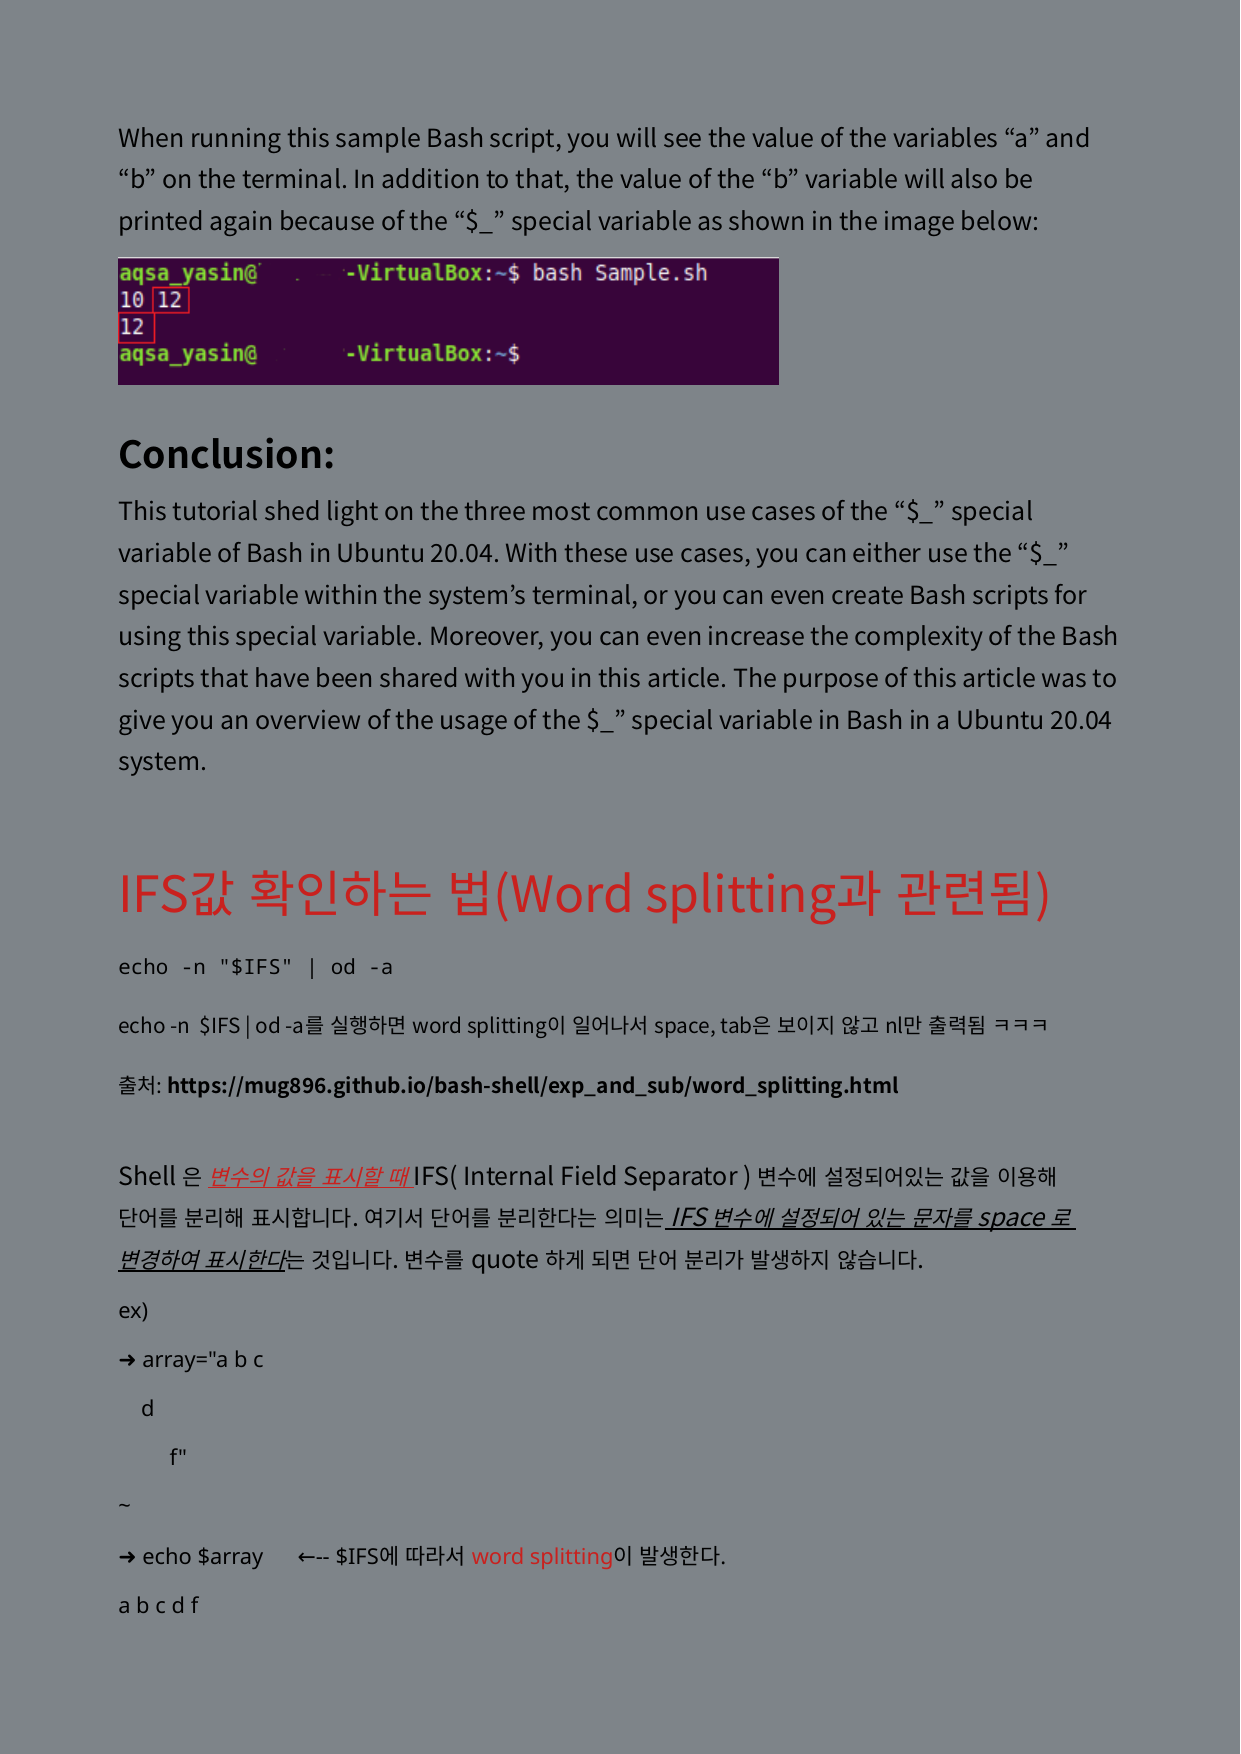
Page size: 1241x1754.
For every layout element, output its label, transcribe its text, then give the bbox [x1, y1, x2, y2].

text ➜ echo $array ←-- $IFS에 따라서 word splitting이 발생한다. [118, 1539, 1122, 1571]
text IFS값 확인하는 법(Word splitting과 관련됨) [118, 854, 1122, 927]
text a b c d f [118, 1590, 1122, 1620]
text This tutorial shed light on the three most common use cases of the “$_” special variable of Bash in Ubuntu 20.04. With these use cases, you can either use the “$_” special variable within the system’s terminal, or you can even create Bash scripts for using this special variable. Moreover, you can even increase the complexity of the Bash scripts that have been shared with you in this article. The purpose of this article was to give you an overview of the usage of the $_” special variable in Bash in a Ubuntu 20.04 system. [118, 492, 1122, 778]
text echo -n $IFS | od -a를 실행하면 word splitting이 일어나서 space, tab은 보이지 않고 nl만 출력됨 ㅋㅋㅋ [118, 1009, 1122, 1039]
text 출처: https://mug896.github.io/bash-shell/exp_and_sub/word_splitting.html [118, 1069, 1122, 1100]
text Shell 은 변수의 값을 표시할 때 IFS( Internal Field Separator ) 변수에 설정되어있는 값을 이용해 단어를 분리해 표시합니다. 여기서 단어를 분리한다는 의미는 IFS 변수에 설정되어 있는 문자를 space 로 변경하여 표시한다는 것입니다. 변수를 quote 하게 되면 단어 분리가 발생하지 않습니다. [118, 1156, 1122, 1276]
picture [118, 257, 779, 385]
text d [118, 1393, 1122, 1423]
subtitle Conclusion: [118, 425, 1122, 479]
text f" [118, 1442, 1122, 1472]
text echo -n "$IFS" | od -a [118, 952, 1122, 981]
text When running this sample Bash script, you will see the value of the variables “a” and “b” on the terminal. In addition to that, the value of the “b” variable will also be printed again because of the “$_” special variable as shown in the image below: [118, 118, 1122, 238]
text ~ [118, 1491, 1122, 1520]
text ex) [118, 1296, 1122, 1325]
text ➜ array="a b c [118, 1344, 1122, 1374]
